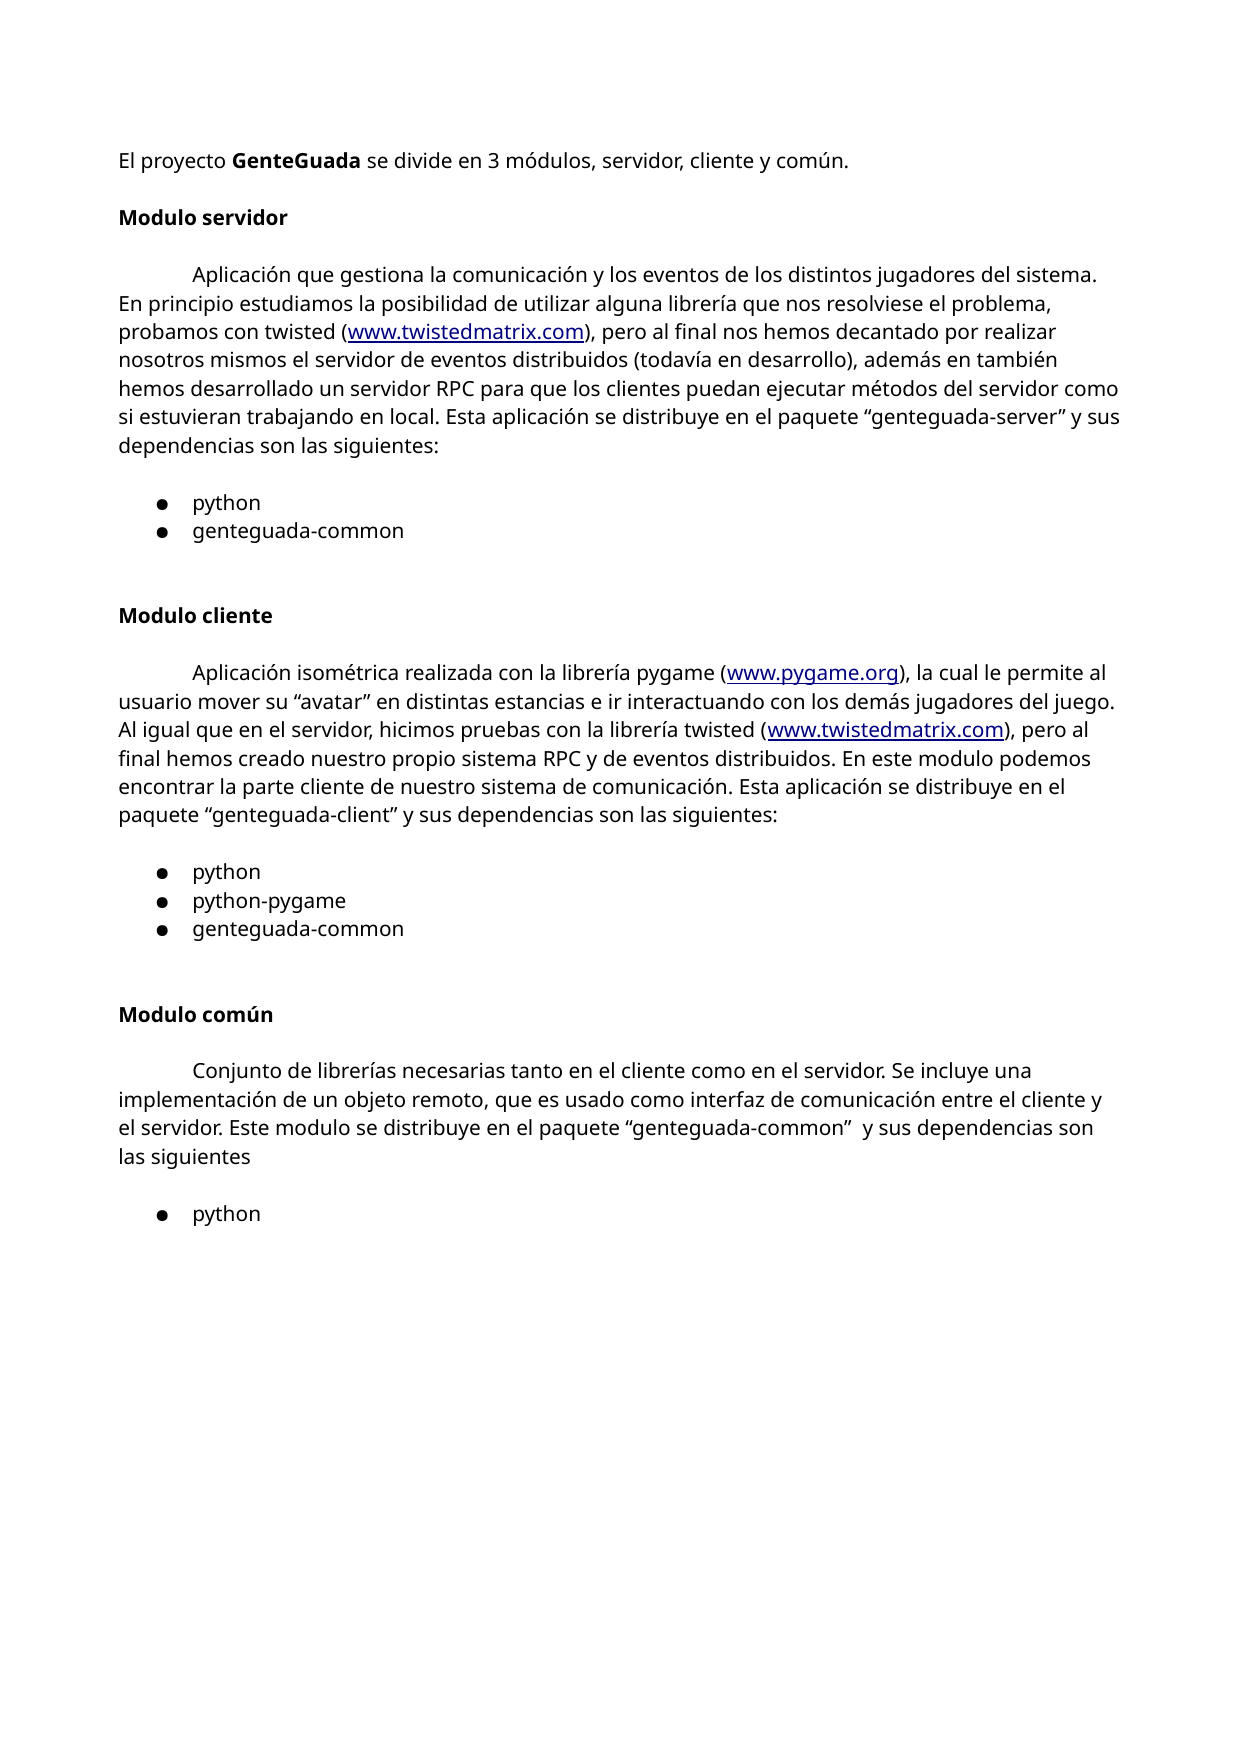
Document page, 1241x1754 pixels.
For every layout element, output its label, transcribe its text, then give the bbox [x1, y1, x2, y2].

text Modulo cliente [118, 602, 1122, 630]
text Aplicación que gestiona la comunicación y los eventos de los distintos jugadores del sistema. En principio estudiamos la posibilidad de utilizar alguna librería que nos resolviese el problema, probamos con twisted (www.twistedmatrix.com), pero al final nos hemos decantado por realizar nosotros mismos el servidor de eventos distribuidos (todavía en desarrollo), además en también hemos desarrollado un servidor RPC para que los clientes puedan ejecutar métodos del servidor como si estuvieran trabajando en local. Esta aplicación se distribuye en el paquete “genteguada-server” y sus dependencias son las siguientes: [118, 260, 1122, 459]
list genteguada-common [154, 914, 1122, 943]
list python-pygame [154, 886, 1122, 914]
text Conjunto de librerías necesarias tanto en el cliente como en el servidor. Se incluye una implementación de un objeto remoto, que es usado como interfaz de comunicación entre el cliente y el servidor. Este modulo se distribuye en el paquete “genteguada-common” y sus dependencias son las siguientes [118, 1057, 1122, 1170]
text Modulo servidor [118, 203, 1122, 232]
list python [154, 857, 1122, 886]
text Modulo común [118, 1000, 1122, 1028]
list python [154, 1199, 1122, 1227]
list python [154, 488, 1122, 516]
text El proyecto GenteGuada se divide en 3 módulos, servidor, cliente y común. [118, 147, 1122, 175]
list genteguada-common [154, 516, 1122, 545]
text Aplicación isométrica realizada con la librería pygame (www.pygame.org), la cual le permite al usuario mover su “avatar” en distintas estancias e ir interactuando con los demás jugadores del juego. Al igual que en el servidor, hicimos pruebas con la librería twisted (www.twistedmatrix.com), pero al final hemos creado nuestro propio sistema RPC y de eventos distribuidos. En este modulo podemos encontrar la parte cliente de nuestro sistema de comunicación. Esta aplicación se distribuye en el paquete “genteguada-client” y sus dependencias son las siguientes: [118, 658, 1122, 829]
